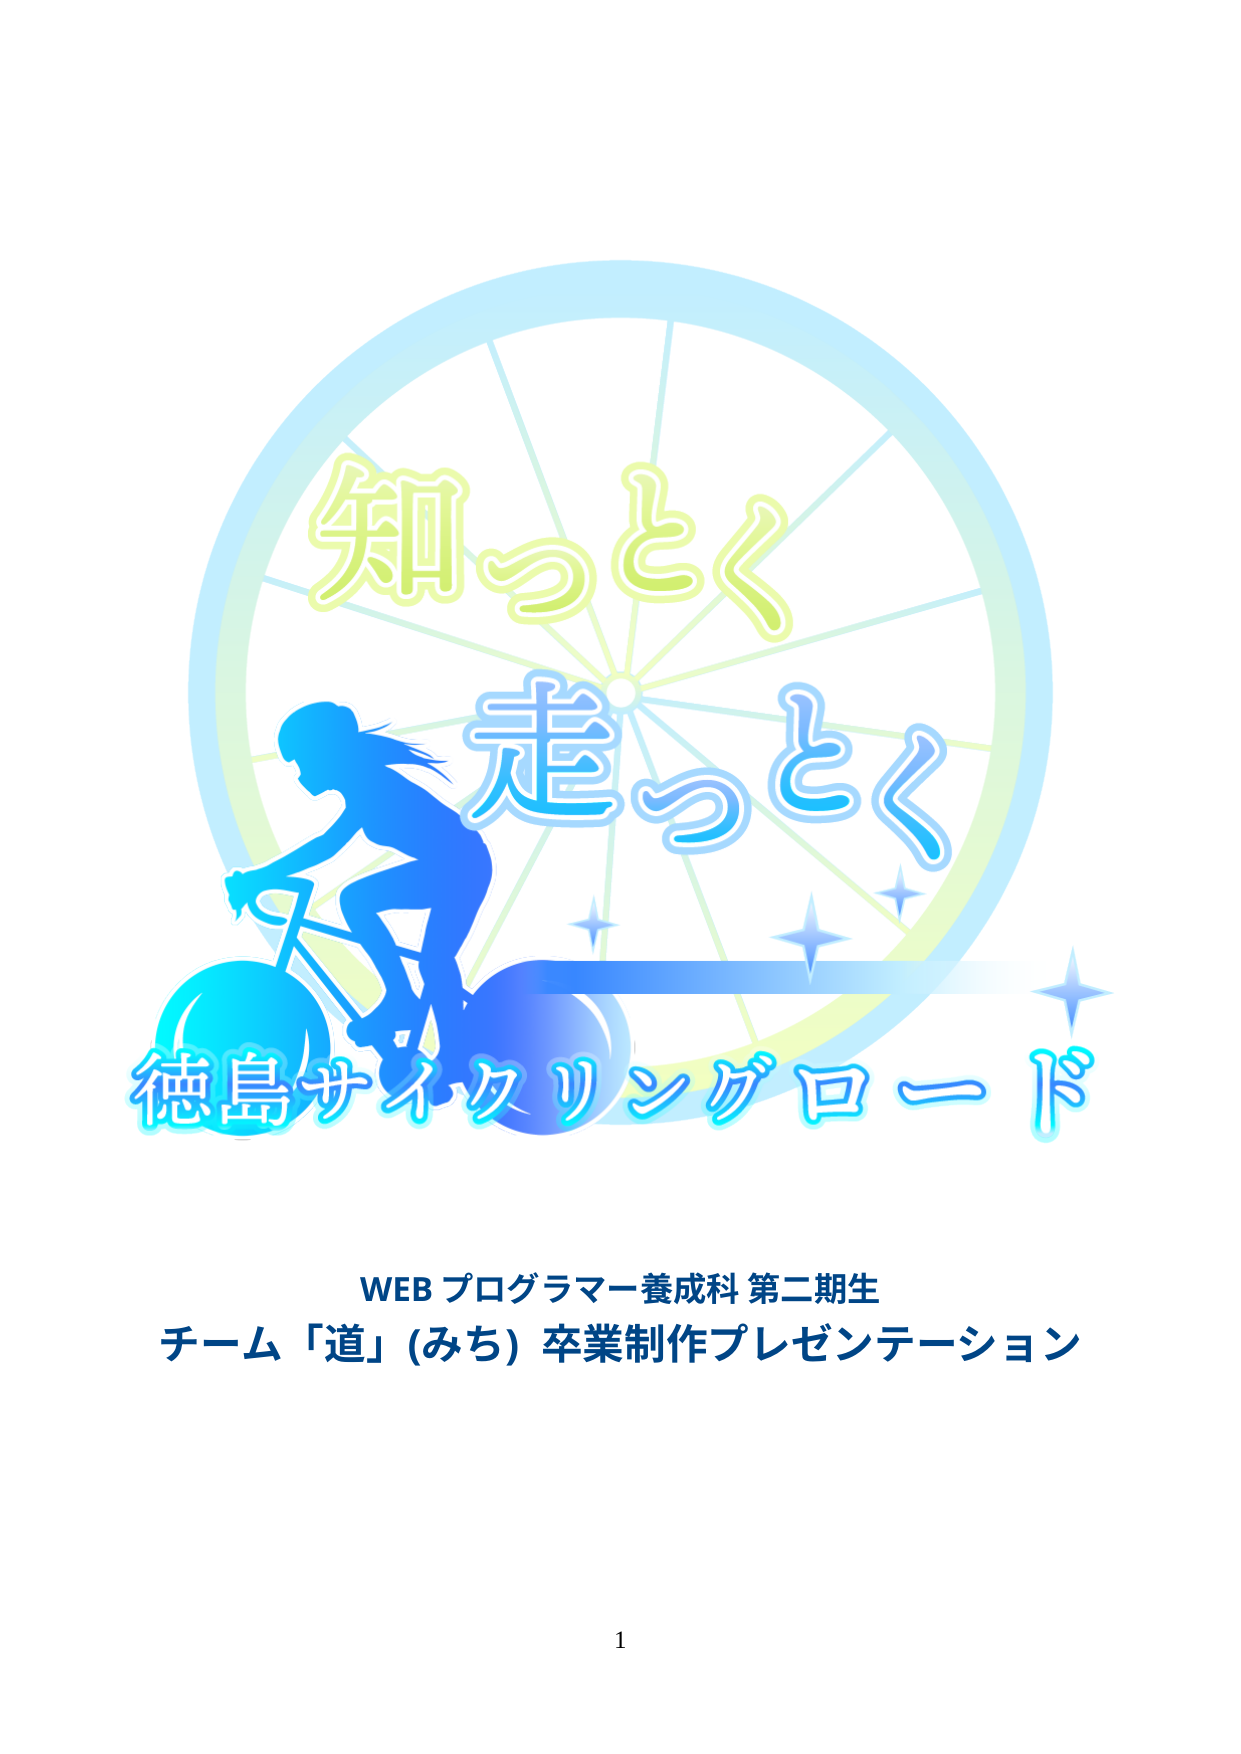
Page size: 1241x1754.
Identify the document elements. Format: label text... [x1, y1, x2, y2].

text チーム「道」(みち) 卒業制作プレゼンテーション [106, 1311, 1134, 1372]
text WEBプログラマー養成科 第二期生 [106, 1263, 1134, 1311]
picture [118, 191, 1123, 1195]
